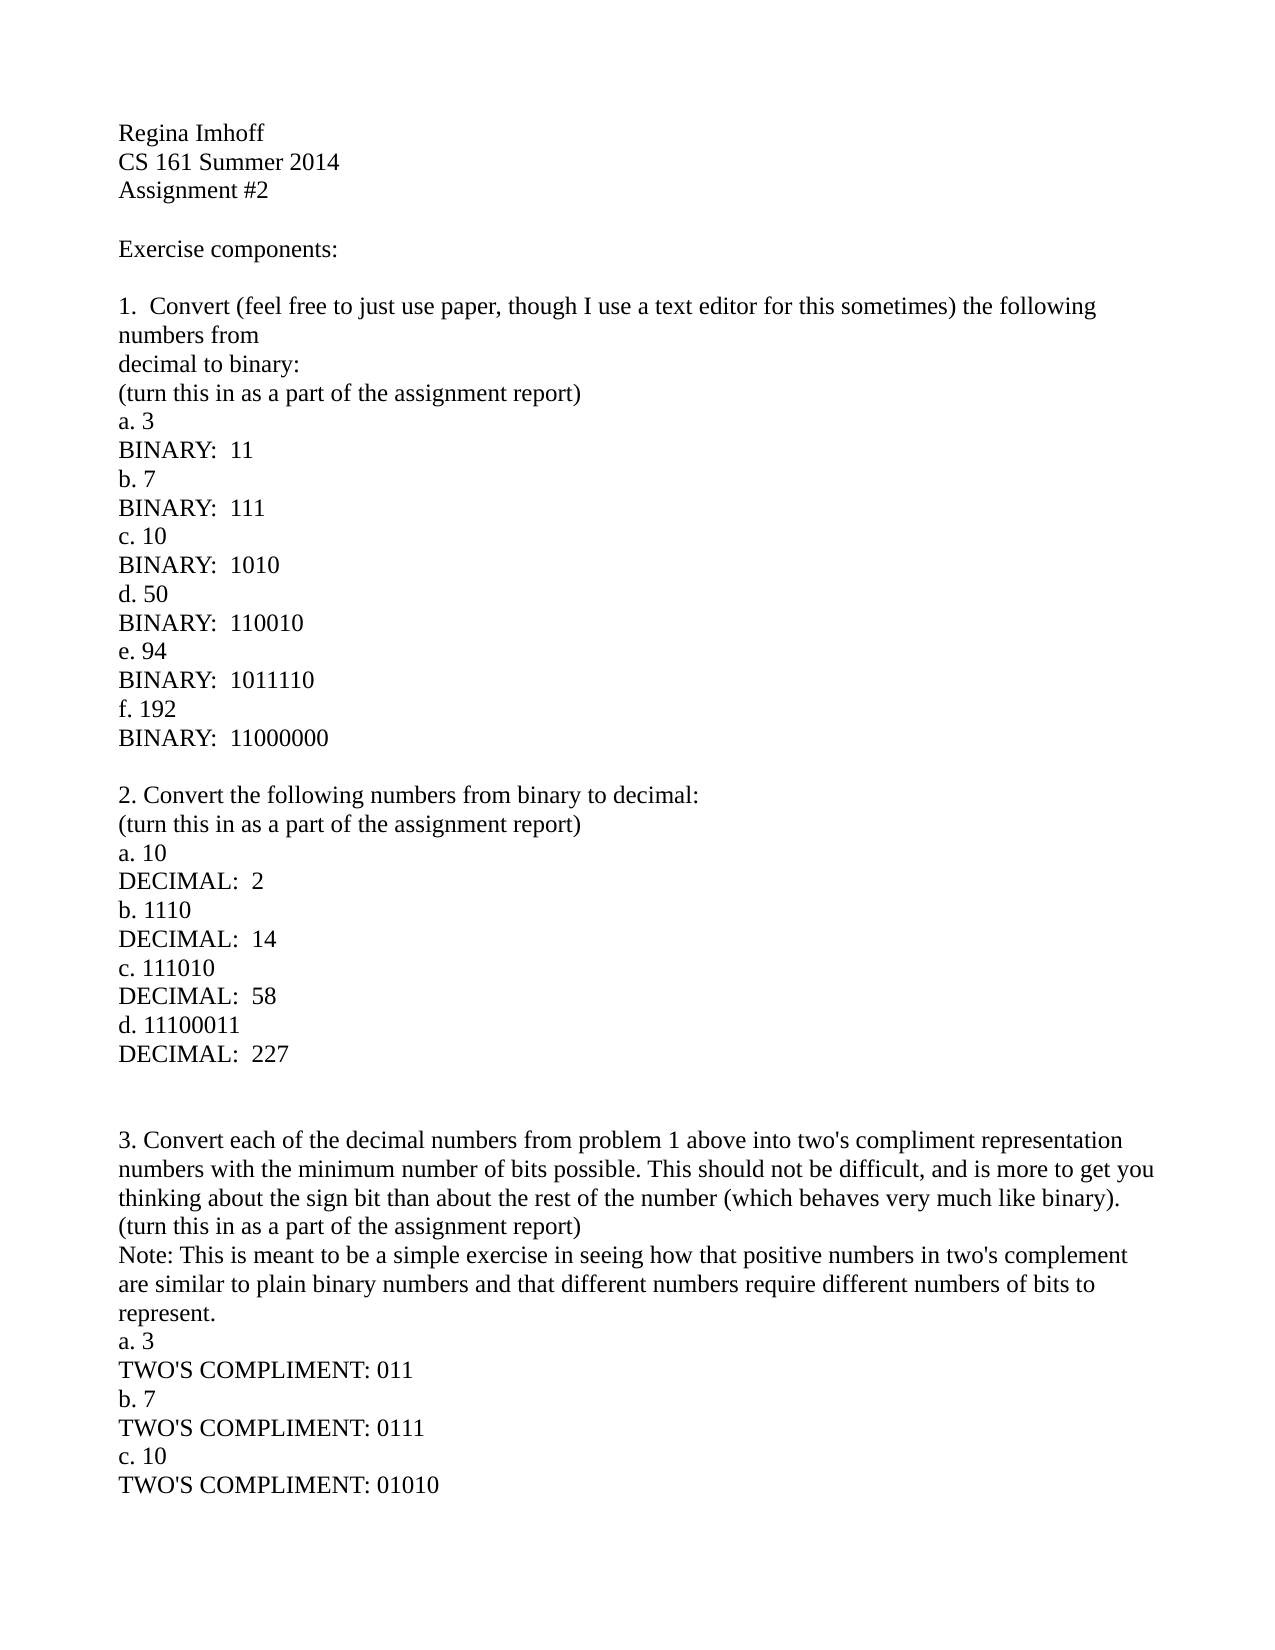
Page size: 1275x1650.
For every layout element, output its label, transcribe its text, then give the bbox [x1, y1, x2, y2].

text BINARY: 11000000 [118, 723, 1157, 751]
text TWO'S COMPLIMENT: 011 [118, 1355, 1157, 1384]
text e. 94 [118, 636, 1157, 665]
text TWO'S COMPLIMENT: 0111 [118, 1413, 1157, 1441]
text BINARY: 1010 [118, 550, 1157, 579]
text d. 11100011 [118, 1010, 1157, 1039]
text (turn this in as a part of the assignment report) [118, 809, 1157, 838]
text (turn this in as a part of the assignment report) [118, 1211, 1157, 1240]
text BINARY: 1011110 [118, 665, 1157, 694]
text f. 192 [118, 694, 1157, 723]
text BINARY: 111 [118, 493, 1157, 521]
text c. 10 [118, 521, 1157, 550]
text DECIMAL: 227 [118, 1039, 1157, 1068]
text a. 3 [118, 1326, 1157, 1355]
text 3. Convert each of the decimal numbers from problem 1 above into two's compliment representation numbers with the minimum number of bits possible. This should not be difficult, and is more to get you thinking about the sign bit than about the rest of the number (which behaves very much like binary). [118, 1125, 1157, 1211]
text DECIMAL: 2 [118, 866, 1157, 895]
text decimal to binary: [118, 349, 1157, 378]
text d. 50 BINARY: 110010 [118, 579, 1157, 636]
text b. 7 [118, 1384, 1157, 1413]
text Exercise components: [118, 234, 1157, 263]
text a. 3 [118, 406, 1157, 435]
text b. 1110 [118, 895, 1157, 924]
text 1. Convert (feel free to just use paper, though I use a text editor for this sometimes) the following numbers from [118, 291, 1157, 349]
text TWO'S COMPLIMENT: 01010 [118, 1470, 1157, 1499]
text DECIMAL: 14 [118, 924, 1157, 953]
text BINARY: 11 [118, 435, 1157, 464]
text a. 10 [118, 838, 1157, 866]
text b. 7 [118, 464, 1157, 493]
text (turn this in as a part of the assignment report) [118, 378, 1157, 406]
text c. 10 [118, 1441, 1157, 1470]
text c. 111010 [118, 953, 1157, 981]
text Note: This is meant to be a simple exercise in seeing how that positive numbers in two's complement are similar to plain binary numbers and that different numbers require different numbers of bits to represent. [118, 1240, 1157, 1326]
text DECIMAL: 58 [118, 981, 1157, 1010]
text 2. Convert the following numbers from binary to decimal: [118, 780, 1157, 809]
